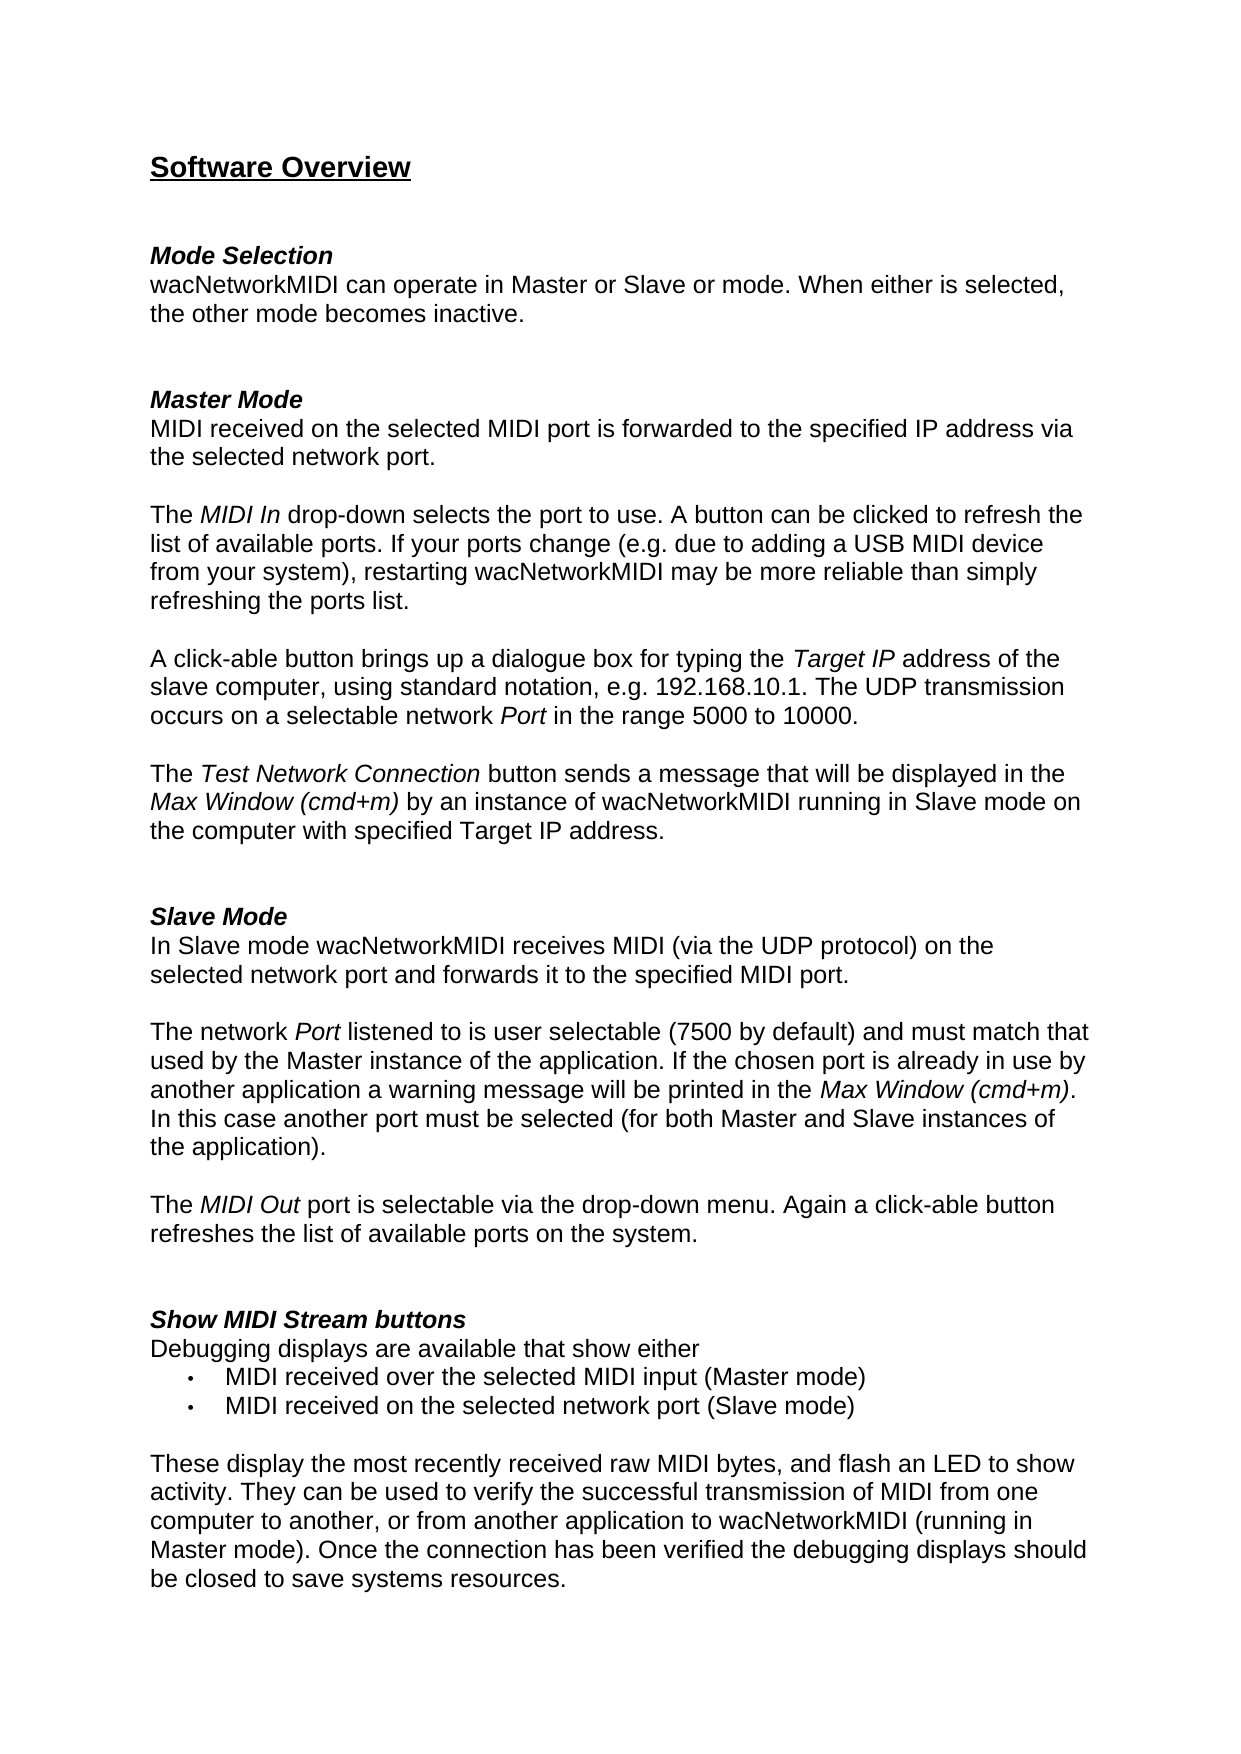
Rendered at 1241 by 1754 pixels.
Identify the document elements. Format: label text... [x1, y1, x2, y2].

text These display the most recently received raw MIDI bytes, and flash an LED to show activity. They can be used to verify the successful transmission of MIDI from one computer to another, or from another application to wacNetworkMIDI (running in Master mode). Once the connection has been verified the debugging displays should be closed to save systems resources. [150, 1448, 1090, 1592]
list MIDI received on the selected network port (Slave mode) [187, 1391, 1090, 1420]
text Mode Selection [150, 241, 1090, 270]
text Slave Mode [150, 902, 1090, 931]
text The MIDI Out port is selectable via the drop-down menu. Again a click-able button refreshes the list of available ports on the system. [150, 1190, 1090, 1247]
text Debugging displays are available that show either [150, 1333, 1090, 1362]
text Master Mode [150, 385, 1090, 413]
text The network Port listened to is user selectable (7500 by default) and must match that used by the Master instance of the application. If the chosen port is already in use by another application a warning message will be printed in the Max Window (cmd+m). In this case another port must be selected (for both Master and Slave instances of the application). [150, 1017, 1090, 1161]
text A click-able button brings up a dialogue box for typing the Target IP address of the slave computer, using standard notation, e.g. 192.168.10.1. The UDP transmission occurs on a selectable network Port in the range 5000 to 10000. [150, 643, 1090, 730]
text In Slave mode wacNetworkMIDI receives MIDI (via the UDP protocol) on the selected network port and forwards it to the specified MIDI port. [150, 931, 1090, 988]
text MIDI received on the selected MIDI port is forwarded to the specified IP address via the selected network port. [150, 413, 1090, 471]
text wacNetworkMIDI can operate in Master or Slave or mode. When either is selected, the other mode becomes inactive. [150, 270, 1090, 327]
list MIDI received over the selected MIDI input (Master mode) [187, 1362, 1090, 1391]
text Software Overview [150, 150, 1090, 183]
text Show MIDI Stream buttons [150, 1305, 1090, 1333]
text The MIDI In drop-down selects the port to use. A button can be clicked to refresh the list of available ports. If your ports change (e.g. due to adding a USB MIDI device from your system), restarting wacNetworkMIDI may be more reliable than simply refreshing the ports list. [150, 500, 1090, 615]
text The Test Network Connection button sends a message that will be displayed in the Max Window (cmd+m) by an instance of wacNetworkMIDI running in Slave mode on the computer with specified Target IP address. [150, 758, 1090, 845]
